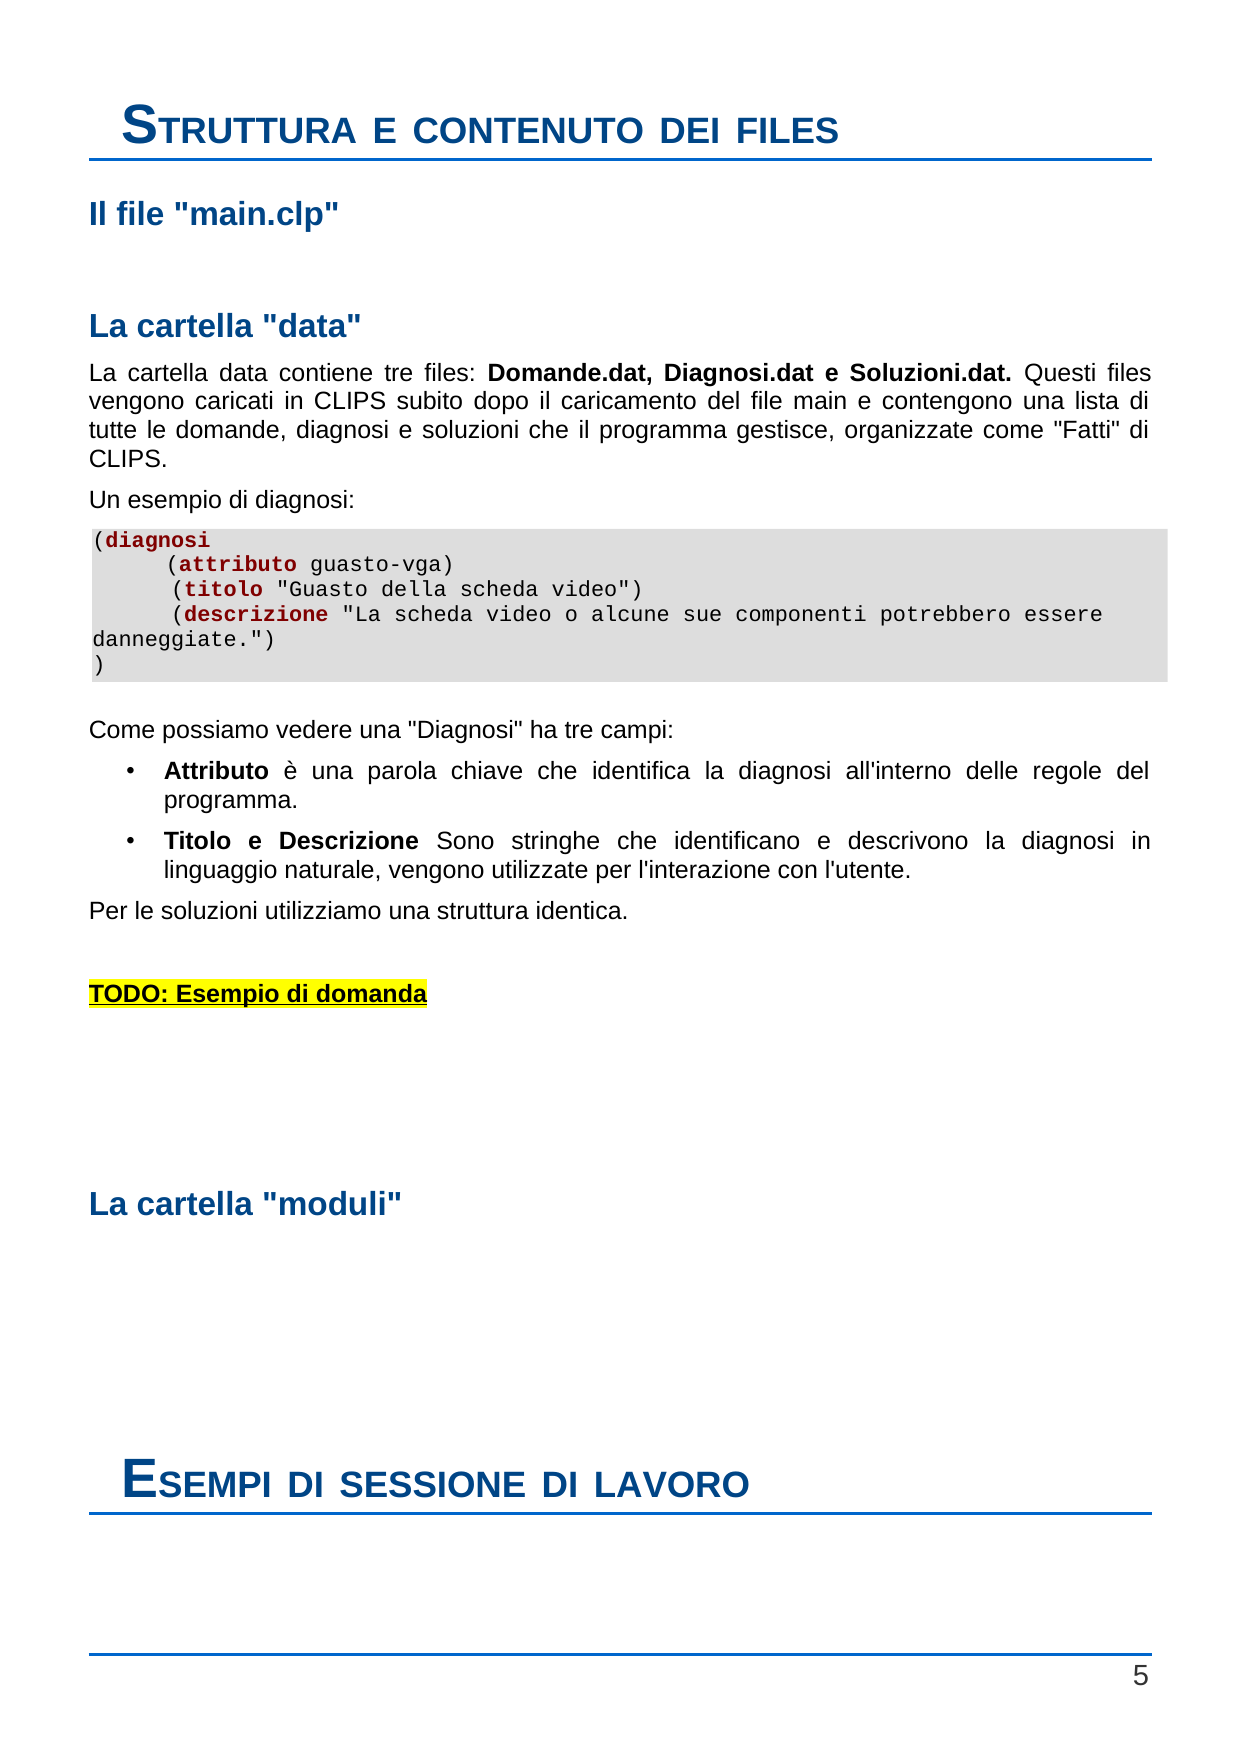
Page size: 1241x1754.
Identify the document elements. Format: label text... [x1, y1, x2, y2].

text La cartella data contiene tre files: Domande.dat, Diagnosi.dat e Soluzioni.dat. Questi files vengono caricati in CLIPS subito dopo il caricamento del file main e contengono una lista di tutte le domande, diagnosi e soluzioni che il programma gestisce, organizzate come "Fatti" di CLIPS. [88, 357, 1152, 472]
list Titolo e Descrizione Sono stringhe che identificano e descrivono la diagnosi in linguaggio naturale, vengono utilizzate per l'interazione con l'utente. [126, 826, 1152, 884]
text Come possiamo vedere una "Diagnosi" ha tre campi: [88, 715, 1152, 744]
subtitle La cartella "data" [88, 307, 1152, 345]
list Attributo è una parola chiave che identifica la diagnosi all'interno delle regole del programma. [126, 756, 1152, 814]
text Per le soluzioni utilizziamo una struttura identica. [88, 896, 1152, 925]
subtitle Struttura e contenuto dei files [88, 88, 1152, 161]
subtitle Il file "main.clp" [88, 194, 1152, 232]
subtitle La cartella "moduli" [88, 1184, 1152, 1223]
text Un esempio di diagnosi: [88, 485, 1152, 514]
text TODO: Esempio di domanda [88, 979, 1152, 1008]
subtitle Esempi di sessione di lavoro [88, 1443, 1152, 1515]
